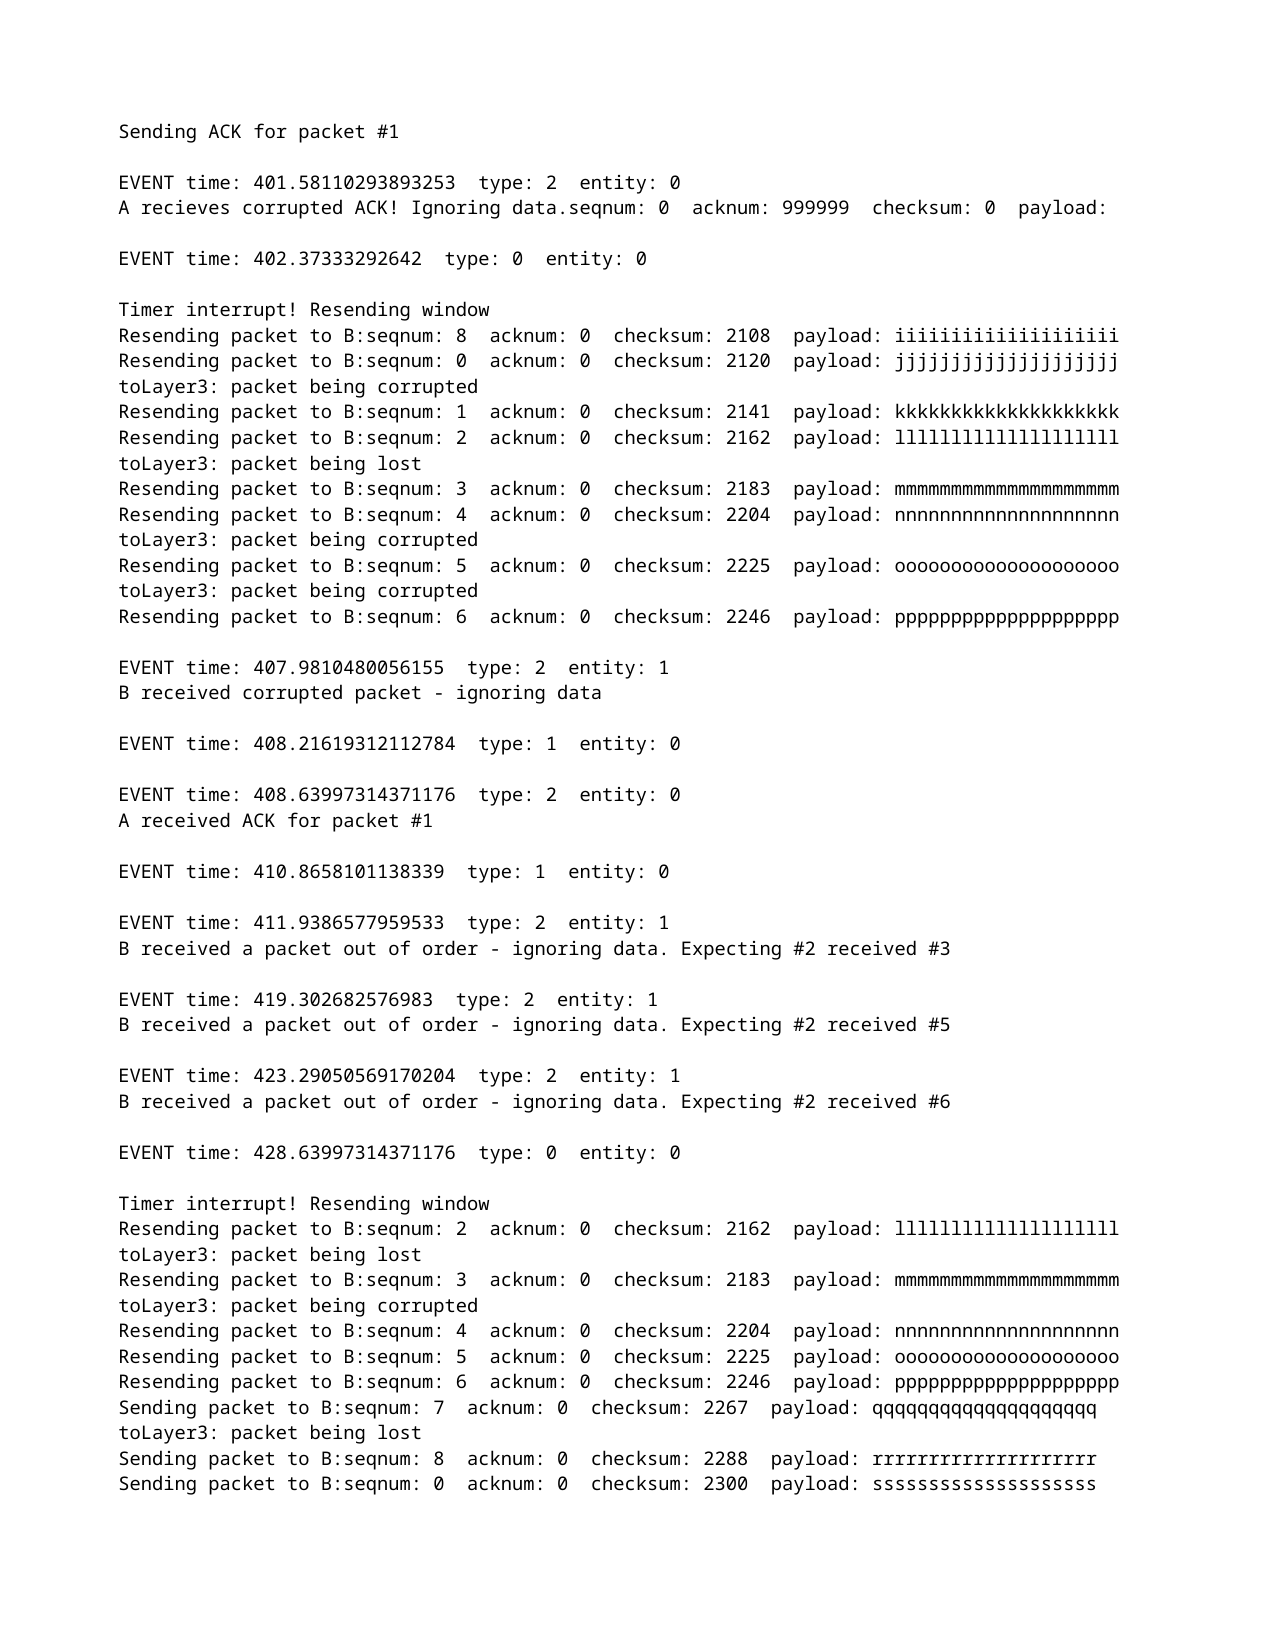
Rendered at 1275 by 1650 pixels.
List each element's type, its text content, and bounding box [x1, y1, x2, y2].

text Sending packet to B:seqnum: 7 acknum: 0 checksum: 2267 payload: qqqqqqqqqqqqqqqqqqqq [118, 1394, 1157, 1420]
text Resending packet to B:seqnum: 8 acknum: 0 checksum: 2108 payload: iiiiiiiiiiiiiiiiiiii [118, 322, 1157, 348]
text toLayer3: packet being lost [118, 1241, 1157, 1267]
text A recieves corrupted ACK! Ignoring data.seqnum: 0 acknum: 999999 checksum: 0 payload: [118, 195, 1157, 220]
text toLayer3: packet being corrupted [118, 373, 1157, 399]
text EVENT time: 423.29050569170204 type: 2 entity: 1 [118, 1062, 1157, 1088]
text EVENT time: 402.37333292642 type: 0 entity: 0 [118, 246, 1157, 271]
text toLayer3: packet being corrupted [118, 577, 1157, 603]
text B received a packet out of order - ignoring data. Expecting #2 received #3 [118, 935, 1157, 960]
text EVENT time: 407.9810480056155 type: 2 entity: 1 [118, 654, 1157, 679]
text Sending ACK for packet #1 [118, 118, 1157, 144]
text Resending packet to B:seqnum: 6 acknum: 0 checksum: 2246 payload: pppppppppppppppppppp [118, 1369, 1157, 1394]
text B received a packet out of order - ignoring data. Expecting #2 received #5 [118, 1011, 1157, 1037]
text Resending packet to B:seqnum: 6 acknum: 0 checksum: 2246 payload: pppppppppppppppppppp [118, 603, 1157, 628]
text A received ACK for packet #1 [118, 807, 1157, 833]
text EVENT time: 410.8658101138339 type: 1 entity: 0 [118, 858, 1157, 884]
text toLayer3: packet being lost [118, 450, 1157, 475]
text Timer interrupt! Resending window [118, 1190, 1157, 1216]
text Resending packet to B:seqnum: 2 acknum: 0 checksum: 2162 payload: llllllllllllllllllll [118, 424, 1157, 450]
text Resending packet to B:seqnum: 1 acknum: 0 checksum: 2141 payload: kkkkkkkkkkkkkkkkkkkk [118, 399, 1157, 424]
text EVENT time: 419.302682576983 type: 2 entity: 1 [118, 986, 1157, 1011]
text EVENT time: 408.63997314371176 type: 2 entity: 0 [118, 782, 1157, 807]
text EVENT time: 428.63997314371176 type: 0 entity: 0 [118, 1139, 1157, 1164]
text EVENT time: 401.58110293893253 type: 2 entity: 0 [118, 169, 1157, 195]
text Sending packet to B:seqnum: 0 acknum: 0 checksum: 2300 payload: ssssssssssssssssssss [118, 1471, 1157, 1496]
text toLayer3: packet being corrupted [118, 526, 1157, 552]
text Resending packet to B:seqnum: 0 acknum: 0 checksum: 2120 payload: jjjjjjjjjjjjjjjjjjjj [118, 348, 1157, 373]
text EVENT time: 411.9386577959533 type: 2 entity: 1 [118, 909, 1157, 935]
text B received a packet out of order - ignoring data. Expecting #2 received #6 [118, 1088, 1157, 1113]
text Resending packet to B:seqnum: 4 acknum: 0 checksum: 2204 payload: nnnnnnnnnnnnnnnnnnnn [118, 1318, 1157, 1343]
text Sending packet to B:seqnum: 8 acknum: 0 checksum: 2288 payload: rrrrrrrrrrrrrrrrrrrr [118, 1445, 1157, 1471]
text Timer interrupt! Resending window [118, 297, 1157, 322]
text toLayer3: packet being corrupted [118, 1292, 1157, 1318]
text EVENT time: 408.21619312112784 type: 1 entity: 0 [118, 731, 1157, 756]
text B received corrupted packet - ignoring data [118, 679, 1157, 705]
text Resending packet to B:seqnum: 4 acknum: 0 checksum: 2204 payload: nnnnnnnnnnnnnnnnnnnn [118, 501, 1157, 526]
text Resending packet to B:seqnum: 5 acknum: 0 checksum: 2225 payload: oooooooooooooooooooo [118, 552, 1157, 577]
text Resending packet to B:seqnum: 3 acknum: 0 checksum: 2183 payload: mmmmmmmmmmmmmmmmmmmm [118, 475, 1157, 501]
text toLayer3: packet being lost [118, 1420, 1157, 1445]
text Resending packet to B:seqnum: 3 acknum: 0 checksum: 2183 payload: mmmmmmmmmmmmmmmmmmmm [118, 1267, 1157, 1292]
text Resending packet to B:seqnum: 5 acknum: 0 checksum: 2225 payload: oooooooooooooooooooo [118, 1343, 1157, 1369]
text Resending packet to B:seqnum: 2 acknum: 0 checksum: 2162 payload: llllllllllllllllllll [118, 1216, 1157, 1241]
